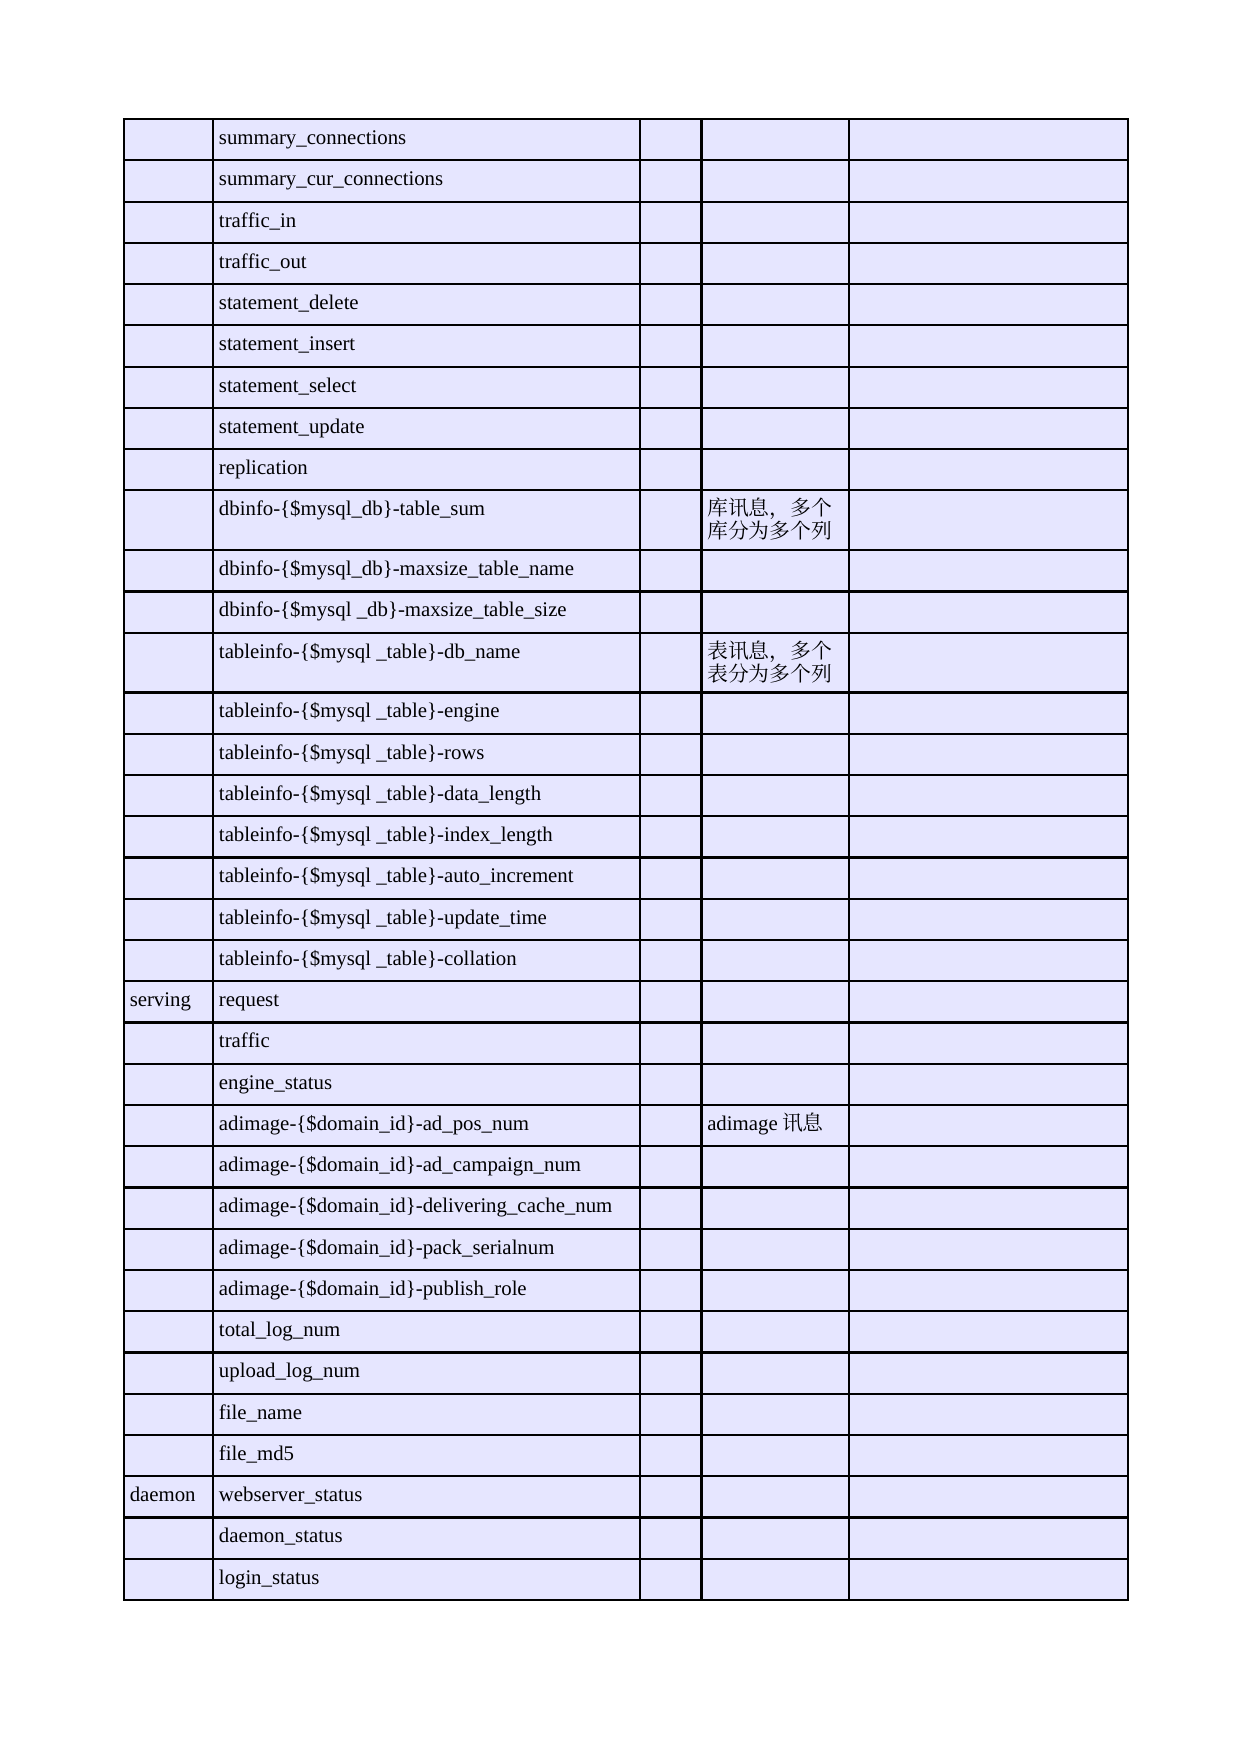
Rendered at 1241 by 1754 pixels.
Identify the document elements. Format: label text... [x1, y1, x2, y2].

table_cell tableinfo-{$mysql _table}-engine [214, 694, 639, 733]
table_cell file_name [214, 1395, 639, 1434]
table_cell [850, 817, 1127, 856]
table_cell [641, 120, 700, 159]
table_cell [850, 1436, 1127, 1475]
table_cell [850, 941, 1127, 980]
table_cell adimage-{$domain_id}-delivering_cache_num [214, 1189, 639, 1228]
table_cell [850, 1024, 1127, 1063]
table_cell tableinfo-{$mysql _table}-rows [214, 735, 639, 774]
table_cell [850, 735, 1127, 774]
table_cell adimage-{$domain_id}-publish_role [214, 1271, 639, 1310]
table_cell [641, 694, 700, 733]
table_cell [641, 1065, 700, 1104]
table_cell [125, 593, 212, 632]
table_cell [703, 593, 848, 632]
table_cell [703, 1271, 848, 1310]
table_cell [641, 735, 700, 774]
table_cell [125, 491, 212, 549]
table_cell [850, 1147, 1127, 1186]
table_cell [125, 1106, 212, 1145]
table_cell daemon [125, 1477, 212, 1516]
table_cell [703, 1560, 848, 1599]
table_cell request [214, 982, 639, 1021]
table_cell [641, 1189, 700, 1228]
table_cell [641, 368, 700, 407]
table_cell upload_log_num [214, 1354, 639, 1393]
table_cell [703, 1477, 848, 1516]
table_cell [703, 1395, 848, 1434]
table_cell [850, 1395, 1127, 1434]
table_cell [641, 491, 700, 549]
table_cell tableinfo-{$mysql _table}-update_time [214, 900, 639, 939]
table_cell [641, 900, 700, 939]
table_cell [125, 326, 212, 366]
table_cell tableinfo-{$mysql _table}-collation [214, 941, 639, 980]
table_cell [703, 409, 848, 448]
table_cell [703, 368, 848, 407]
table_cell [641, 941, 700, 980]
table_cell tableinfo-{$mysql _table}-db_name [214, 634, 639, 691]
table_cell 表讯息，多个表分为多个列 [703, 634, 848, 691]
table_cell [703, 859, 848, 898]
table_cell [703, 941, 848, 980]
table_cell [703, 551, 848, 590]
table_cell [850, 161, 1127, 201]
table_cell engine_status [214, 1065, 639, 1104]
table_cell [641, 1271, 700, 1310]
table_cell dbinfo-{$mysql _db}-maxsize_table_size [214, 593, 639, 632]
table_cell [850, 120, 1127, 159]
table_cell [125, 1147, 212, 1186]
table_cell [125, 900, 212, 939]
table_cell [125, 161, 212, 201]
table_cell login_status [214, 1560, 639, 1599]
table_cell [850, 593, 1127, 632]
table_cell [641, 161, 700, 201]
table_cell [125, 1560, 212, 1599]
table_cell [125, 776, 212, 815]
table_cell [703, 161, 848, 201]
table_cell [125, 551, 212, 590]
table_cell [703, 1519, 848, 1558]
table_cell [703, 1354, 848, 1393]
table_cell [125, 634, 212, 691]
table_cell [703, 1147, 848, 1186]
table_cell [125, 1312, 212, 1351]
table_cell [125, 1354, 212, 1393]
table_cell [641, 1106, 700, 1145]
table_cell [125, 285, 212, 324]
table_cell traffic_in [214, 203, 639, 242]
table_cell [850, 776, 1127, 815]
table_cell [850, 491, 1127, 549]
table_cell [850, 450, 1127, 489]
table_cell [125, 859, 212, 898]
table_cell [125, 120, 212, 159]
table_cell [850, 634, 1127, 691]
table_cell [850, 244, 1127, 283]
table_cell [125, 1065, 212, 1104]
table_cell dbinfo-{$mysql_db}-maxsize_table_name [214, 551, 639, 590]
table_cell webserver_status [214, 1477, 639, 1516]
table_cell [641, 1519, 700, 1558]
table_cell [641, 1436, 700, 1475]
table_cell summary_cur_connections [214, 161, 639, 201]
table_cell [125, 694, 212, 733]
table_cell [703, 1230, 848, 1269]
table_cell [703, 244, 848, 283]
table_cell statement_update [214, 409, 639, 448]
table_cell dbinfo-{$mysql_db}-table_sum [214, 491, 639, 549]
table_cell adimage-{$domain_id}-ad_campaign_num [214, 1147, 639, 1186]
table_cell [125, 409, 212, 448]
table_cell file_md5 [214, 1436, 639, 1475]
table_cell [703, 735, 848, 774]
table_cell [850, 285, 1127, 324]
table_cell [125, 1271, 212, 1310]
table_cell [641, 1477, 700, 1516]
table_cell statement_select [214, 368, 639, 407]
table_cell [641, 593, 700, 632]
table_cell [703, 1065, 848, 1104]
table_cell [703, 900, 848, 939]
table_cell [850, 1519, 1127, 1558]
table_cell [125, 735, 212, 774]
table_cell [850, 1271, 1127, 1310]
table_cell [641, 551, 700, 590]
table_cell [641, 203, 700, 242]
table_cell [850, 368, 1127, 407]
table_cell [850, 694, 1127, 733]
table_cell [703, 1189, 848, 1228]
table_cell [641, 817, 700, 856]
table_cell [641, 450, 700, 489]
table_cell [641, 1354, 700, 1393]
table_cell [641, 1024, 700, 1063]
table_cell [850, 1189, 1127, 1228]
table_cell 库讯息，多个库分为多个列 [703, 491, 848, 549]
table_cell [125, 203, 212, 242]
table_cell [850, 1065, 1127, 1104]
table_cell tableinfo-{$mysql _table}-data_length [214, 776, 639, 815]
table_cell [641, 776, 700, 815]
table_cell [125, 368, 212, 407]
table_cell [850, 1477, 1127, 1516]
table_cell [703, 450, 848, 489]
table_cell [125, 817, 212, 856]
table_cell [641, 1312, 700, 1351]
table_cell statement_delete [214, 285, 639, 324]
table_cell [703, 776, 848, 815]
table_cell [125, 1519, 212, 1558]
table_cell [703, 694, 848, 733]
table_cell [850, 409, 1127, 448]
table_cell [850, 203, 1127, 242]
table_cell [125, 244, 212, 283]
table_cell tableinfo-{$mysql _table}-index_length [214, 817, 639, 856]
table_cell [850, 900, 1127, 939]
table_cell [850, 1312, 1127, 1351]
table_cell [125, 1436, 212, 1475]
table_cell tableinfo-{$mysql _table}-auto_increment [214, 859, 639, 898]
table_cell [125, 1024, 212, 1063]
table_cell [703, 817, 848, 856]
table_cell total_log_num [214, 1312, 639, 1351]
table_cell daemon_status [214, 1519, 639, 1558]
table_cell [850, 859, 1127, 898]
table_cell [850, 551, 1127, 590]
table_cell [703, 982, 848, 1021]
table_cell serving [125, 982, 212, 1021]
table_cell [641, 326, 700, 366]
table_cell summary_connections [214, 120, 639, 159]
table_cell [125, 1189, 212, 1228]
table_cell [641, 859, 700, 898]
table_cell adimage-{$domain_id}-pack_serialnum [214, 1230, 639, 1269]
table_cell [125, 450, 212, 489]
table_cell [125, 1395, 212, 1434]
table_cell [703, 285, 848, 324]
table_cell [850, 1106, 1127, 1145]
table_cell [850, 326, 1127, 366]
table_cell [641, 409, 700, 448]
table_cell [703, 326, 848, 366]
table_cell [850, 1354, 1127, 1393]
table_cell [641, 244, 700, 283]
table_cell [641, 1560, 700, 1599]
table_cell replication [214, 450, 639, 489]
table_cell [850, 982, 1127, 1021]
table_cell [850, 1230, 1127, 1269]
table_cell traffic [214, 1024, 639, 1063]
table_cell [641, 1395, 700, 1434]
table_cell [641, 1147, 700, 1186]
table_cell [703, 1436, 848, 1475]
table_cell traffic_out [214, 244, 639, 283]
table_cell statement_insert [214, 326, 639, 366]
table_cell adimage-{$domain_id}-ad_pos_num [214, 1106, 639, 1145]
table_cell [641, 285, 700, 324]
table_cell [641, 634, 700, 691]
table_cell [641, 1230, 700, 1269]
table_cell [703, 120, 848, 159]
table_cell [641, 982, 700, 1021]
table_cell [125, 1230, 212, 1269]
table_cell adimage讯息 [703, 1106, 848, 1145]
table_cell [125, 941, 212, 980]
table_cell [703, 203, 848, 242]
table_cell [703, 1024, 848, 1063]
table_cell [703, 1312, 848, 1351]
table_cell [850, 1560, 1127, 1599]
